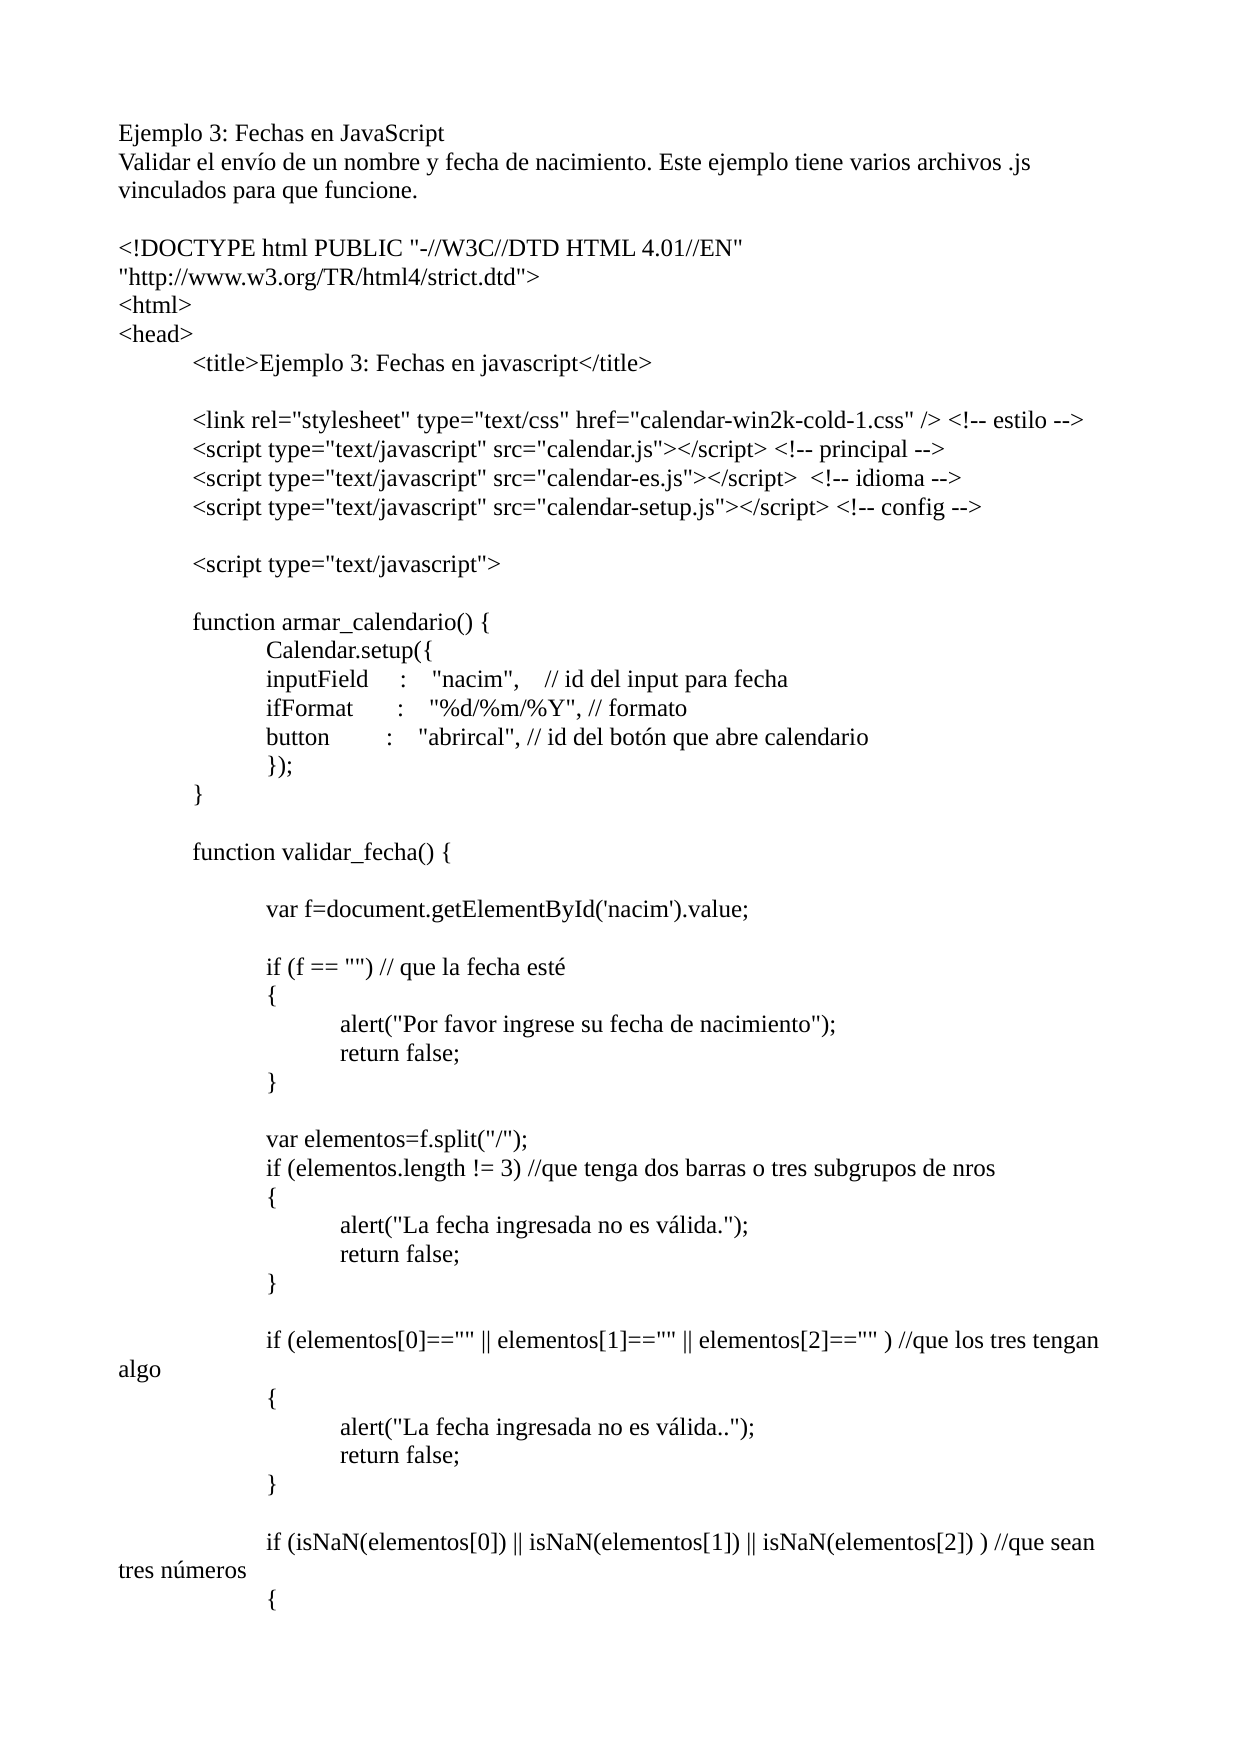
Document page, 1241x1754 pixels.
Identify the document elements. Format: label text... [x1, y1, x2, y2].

text <html> [118, 291, 1122, 319]
text Calendar.setup({ [118, 636, 1122, 664]
text if (elementos.length != 3) //que tenga dos barras o tres subgrupos de nros [118, 1153, 1122, 1182]
text <link rel="stylesheet" type="text/css" href="calendar-win2k-cold-1.css" /> <!-- estilo --> [118, 406, 1122, 434]
text <script type="text/javascript"> [118, 549, 1122, 578]
text var elementos=f.split("/"); [118, 1124, 1122, 1153]
text <script type="text/javascript" src="calendar-es.js"></script> <!-- idioma --> [118, 463, 1122, 492]
text <!DOCTYPE html PUBLIC "-//W3C//DTD HTML 4.01//EN" "http://www.w3.org/TR/html4/strict.dtd"> [118, 233, 1122, 291]
text } [118, 1469, 1122, 1498]
text alert("Por favor ingrese su fecha de nacimiento"); [118, 1009, 1122, 1038]
text return false; [118, 1239, 1122, 1268]
text } [118, 1067, 1122, 1096]
text return false; [118, 1441, 1122, 1469]
text var f=document.getElementById('nacim').value; [118, 894, 1122, 923]
text } [118, 779, 1122, 808]
text function armar_calendario() { [118, 607, 1122, 636]
text { [118, 1182, 1122, 1211]
text } [118, 1268, 1122, 1297]
text if (elementos[0]=="" || elementos[1]=="" || elementos[2]=="" ) //que los tres tengan algo [118, 1326, 1122, 1383]
text Validar el envío de un nombre y fecha de nacimiento. Este ejemplo tiene varios archivos .js vinculados para que funcione. [118, 147, 1122, 204]
text { [118, 981, 1122, 1009]
text }); [118, 751, 1122, 779]
text <script type="text/javascript" src="calendar.js"></script> <!-- principal --> [118, 434, 1122, 463]
text function validar_fecha() { [118, 837, 1122, 866]
text return false; [118, 1038, 1122, 1067]
text <script type="text/javascript" src="calendar-setup.js"></script> <!-- config --> [118, 492, 1122, 521]
text if (f == "") // que la fecha esté [118, 952, 1122, 981]
text inputField : "nacim", // id del input para fecha [118, 664, 1122, 693]
text <head> [118, 319, 1122, 348]
text if (isNaN(elementos[0]) || isNaN(elementos[1]) || isNaN(elementos[2]) ) //que sean tres números [118, 1527, 1122, 1584]
text button : "abrircal", // id del botón que abre calendario [118, 722, 1122, 751]
text alert("La fecha ingresada no es válida.."); [118, 1412, 1122, 1441]
text { [118, 1584, 1122, 1613]
text { [118, 1383, 1122, 1412]
text Ejemplo 3: Fechas en JavaScript [118, 118, 1122, 147]
text ifFormat : "%d/%m/%Y", // formato [118, 693, 1122, 722]
text alert("La fecha ingresada no es válida."); [118, 1211, 1122, 1239]
text <title>Ejemplo 3: Fechas en javascript</title> [118, 348, 1122, 377]
